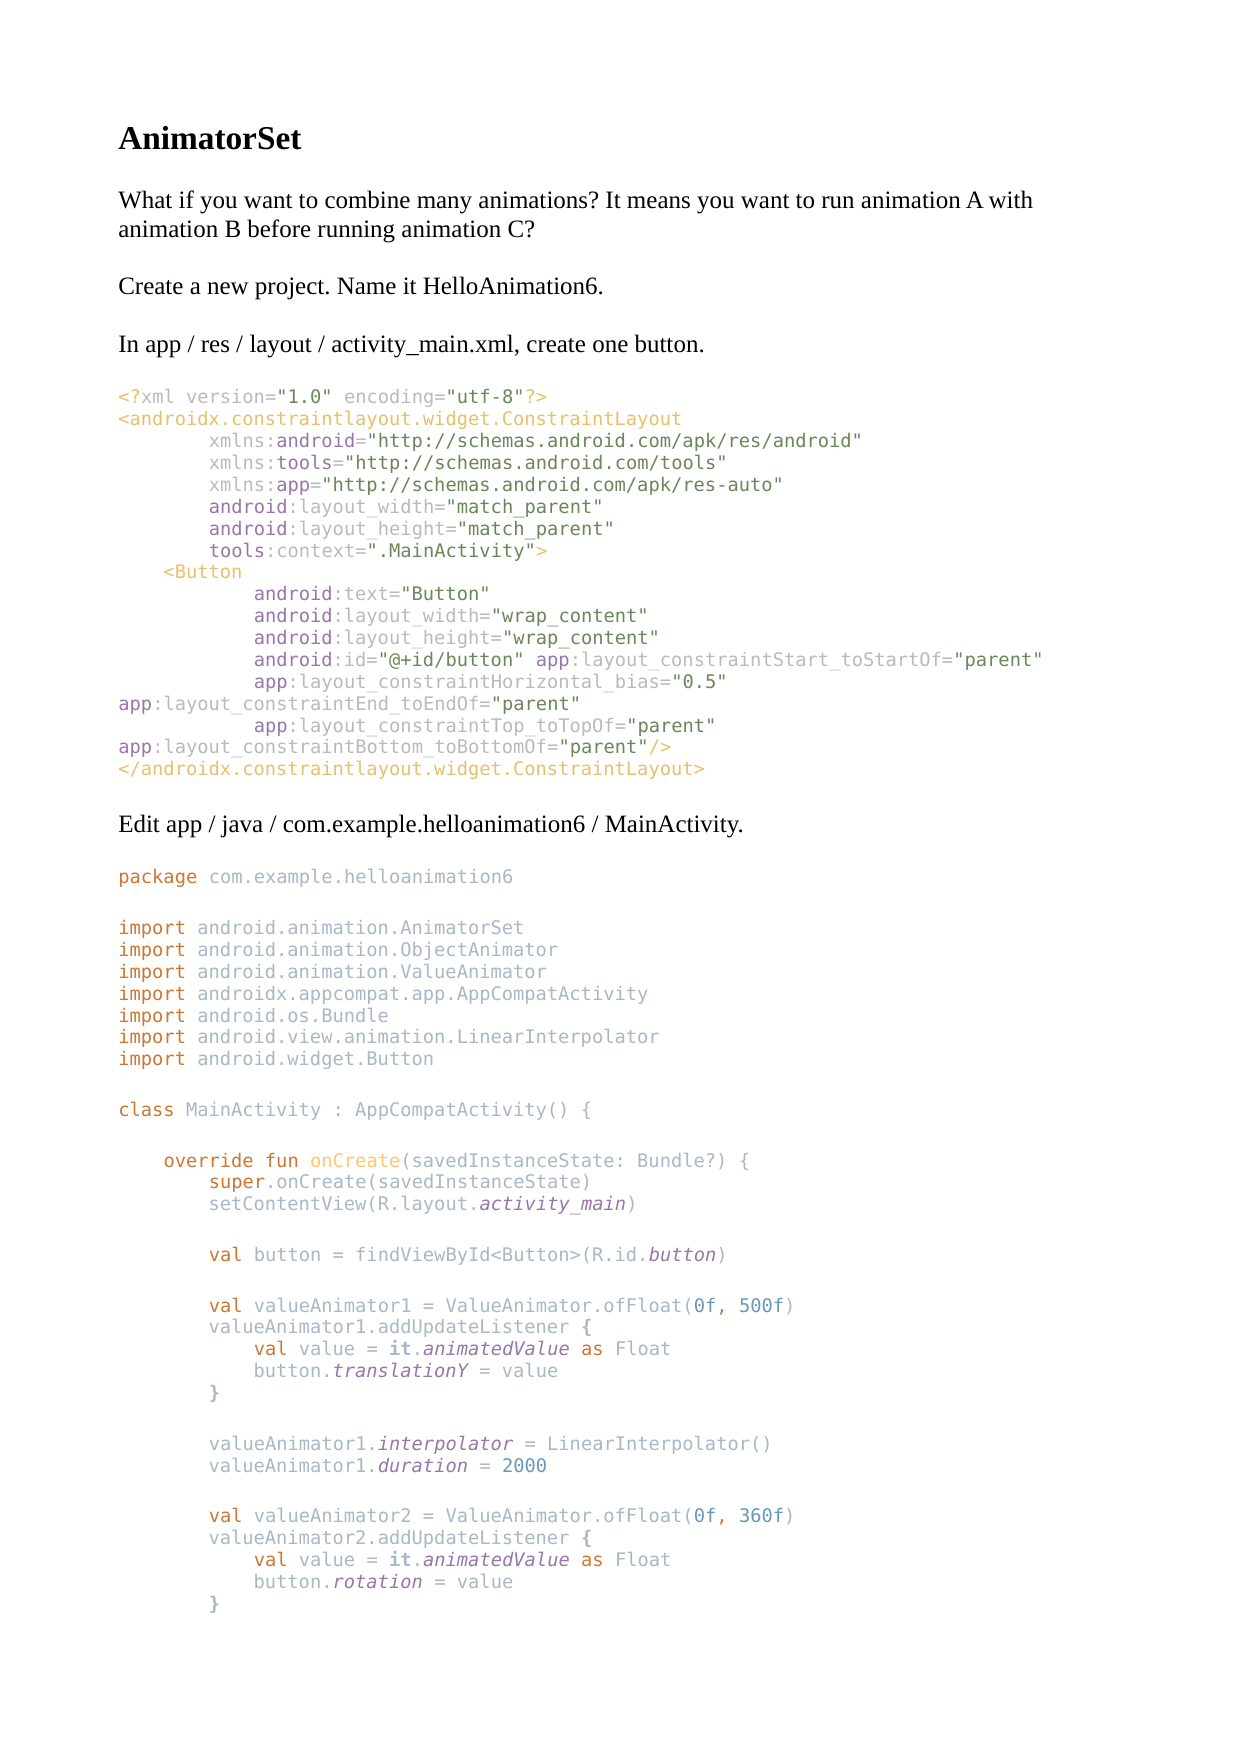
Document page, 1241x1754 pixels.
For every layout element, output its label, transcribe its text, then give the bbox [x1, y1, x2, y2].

text AnimatorSet [118, 118, 1122, 156]
text Edit app / java / com.example.helloanimation6 / MainActivity. [118, 809, 1122, 838]
text What if you want to combine many animations? It means you want to run animation A with animation B before running animation C? [118, 185, 1122, 243]
text Create a new project. Name it HelloAnimation6. [118, 271, 1122, 300]
text <?xml version="1.0" encoding="utf-8"?> <androidx.constraintlayout.widget.ConstraintLayout xmlns:android="http://schemas.android.com/apk/res/android" xmlns:tools="http://schemas.android.com/tools" xmlns:app="http://schemas.android.com/apk/res-auto" android:layout_width="match_parent" android:layout_height="match_parent" tools:context=".MainActivity"> <Button android:text="Button" android:layout_width="wrap_content" android:layout_height="wrap_content" android:id="@+id/button" app:layout_constraintStart_toStartOf="parent" app:layout_constraintHorizontal_bias="0.5" app:layout_constraintEnd_toEndOf="parent" app:layout_constraintTop_toTopOf="parent" app:layout_constraintBottom_toBottomOf="parent"/> </androidx.constraintlayout.widget.ConstraintLayout> [118, 386, 1122, 780]
text package com.example.helloanimation6 import android.animation.AnimatorSet import android.animation.ObjectAnimator import android.animation.ValueAnimator import androidx.appcompat.app.AppCompatActivity import android.os.Bundle import android.view.animation.LinearInterpolator import android.widget.Button class MainActivity : AppCompatActivity() { override fun onCreate(savedInstanceState: Bundle?) { super.onCreate(savedInstanceState) setContentView(R.layout.activity_main) val button = findViewById<Button>(R.id.button) val valueAnimator1 = ValueAnimator.ofFloat(0f, 500f) valueAnimator1.addUpdateListener { val value = it.animatedValue as Float button.translationY = value } valueAnimator1.interpolator = LinearInterpolator() valueAnimator1.duration = 2000 val valueAnimator2 = ValueAnimator.ofFloat(0f, 360f) valueAnimator2.addUpdateListener { val value = it.animatedValue as Float button.rotation = value } [118, 866, 1122, 1614]
text In app / res / layout / activity_main.xml, create one button. [118, 329, 1122, 358]
